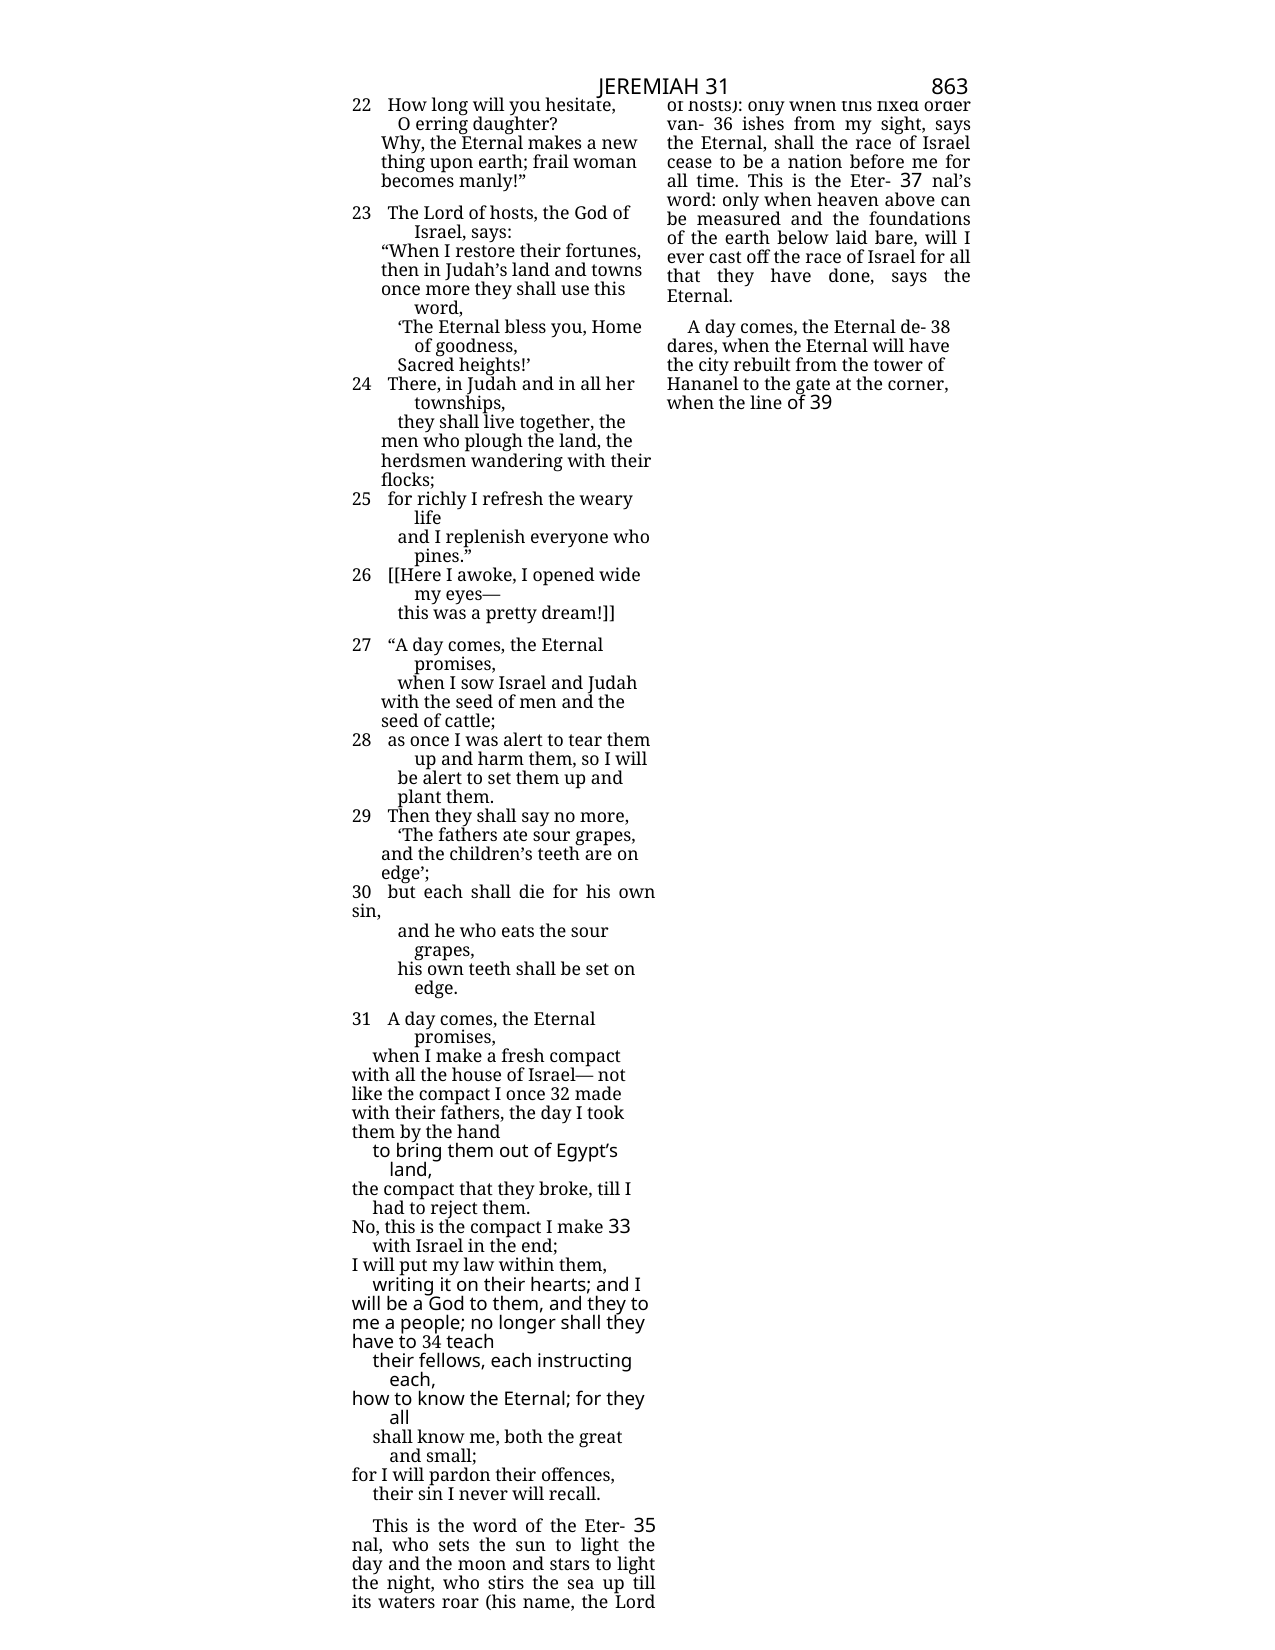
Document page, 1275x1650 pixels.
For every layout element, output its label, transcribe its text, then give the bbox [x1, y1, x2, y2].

text for I will pardon their offences, their sin I never will recall. [352, 1466, 656, 1504]
text No, this is the compact I make 33 with Israel in the end; [352, 1218, 656, 1257]
text how to know the Eternal; for they all [352, 1390, 656, 1428]
text promises, [397, 1029, 656, 1047]
text writing it on their hearts; and I will be a God to them, and they to me a people; no longer shall they have to 34 teach [352, 1276, 656, 1352]
list Then they shall say no more, [352, 807, 656, 826]
list but each shall die for his own sin, [352, 884, 656, 922]
text Israel, says: [397, 223, 656, 242]
list “A day comes, the Eternal [352, 636, 656, 655]
text I will put my law within them, [352, 1257, 656, 1276]
text and he who eats the sour grapes, [397, 922, 656, 960]
text their fellows, each instructing each, [372, 1352, 656, 1390]
text the compact that they broke, till I had to reject them. [352, 1180, 656, 1218]
text when I make a fresh compact with all the house of Israel— not like the compact I once 32 made with their fathers, the day I took them by the hand [352, 1047, 656, 1142]
list for richly I refresh the weary [352, 490, 656, 509]
list A day comes, the Eternal [352, 1012, 656, 1029]
text ‘The fathers ate sour grapes, and the children’s teeth are on edge’; [381, 826, 656, 884]
text Why, the Eternal makes a new thing upon earth; frail woman becomes manly!” [381, 134, 656, 191]
list How long will you hesitate, [352, 96, 656, 115]
text up and harm them, so I will be alert to set them up and plant them. [397, 750, 656, 807]
text his own teeth shall be set on edge. [397, 960, 656, 998]
text ‘The Eternal bless you, Home of goodness, [397, 318, 656, 356]
text “When I restore their fortunes, then in Judah’s land and towns [381, 242, 656, 280]
text when I sow Israel and Judah with the seed of men and the seed of cattle; [381, 674, 656, 731]
text life [397, 509, 656, 528]
text O erring daughter? [397, 115, 656, 134]
list [[Here I awoke, I opened wide [352, 566, 656, 585]
text to bring them out of Egypt’s land, [372, 1142, 656, 1180]
text Sacred heights!’ [397, 356, 656, 376]
list The Lord of hosts, the God of [352, 204, 656, 223]
list There, in Judah and in all her [352, 376, 656, 394]
text my eyes— [397, 585, 656, 604]
text this was a pretty dream!]] [397, 604, 656, 623]
text of hosts): only when this fixed order van- 36 ishes from my sight, says the Eternal, shall the race of Israel cease to be a nation before me for all time. This is the Eter- 37 nal’s word: only when heaven above can be measured and the foundations of the earth below laid bare, will I ever cast off the race of Israel for all that they have done, says the Eternal. [667, 96, 971, 306]
text townships, [397, 394, 656, 414]
text A day comes, the Eternal de- 38 dares, when the Eternal will have the city rebuilt from the tower of Hananel to the gate at the corner, when the line of 39 [667, 318, 971, 414]
text and I replenish everyone who pines.” [397, 528, 656, 566]
text they shall live together, the men who plough the land, the herdsmen wandering with their flocks; [381, 414, 656, 490]
text shall know me, both the great and small; [372, 1428, 656, 1466]
text promises, [397, 655, 656, 674]
text once more they shall use this word, [381, 280, 656, 318]
list as once I was alert to tear them [352, 731, 656, 750]
text This is the word of the Eter- 35 nal, who sets the sun to light the day and the moon and stars to light the night, who stirs the sea up till its waters roar (his name, the Lord [352, 1517, 656, 1612]
